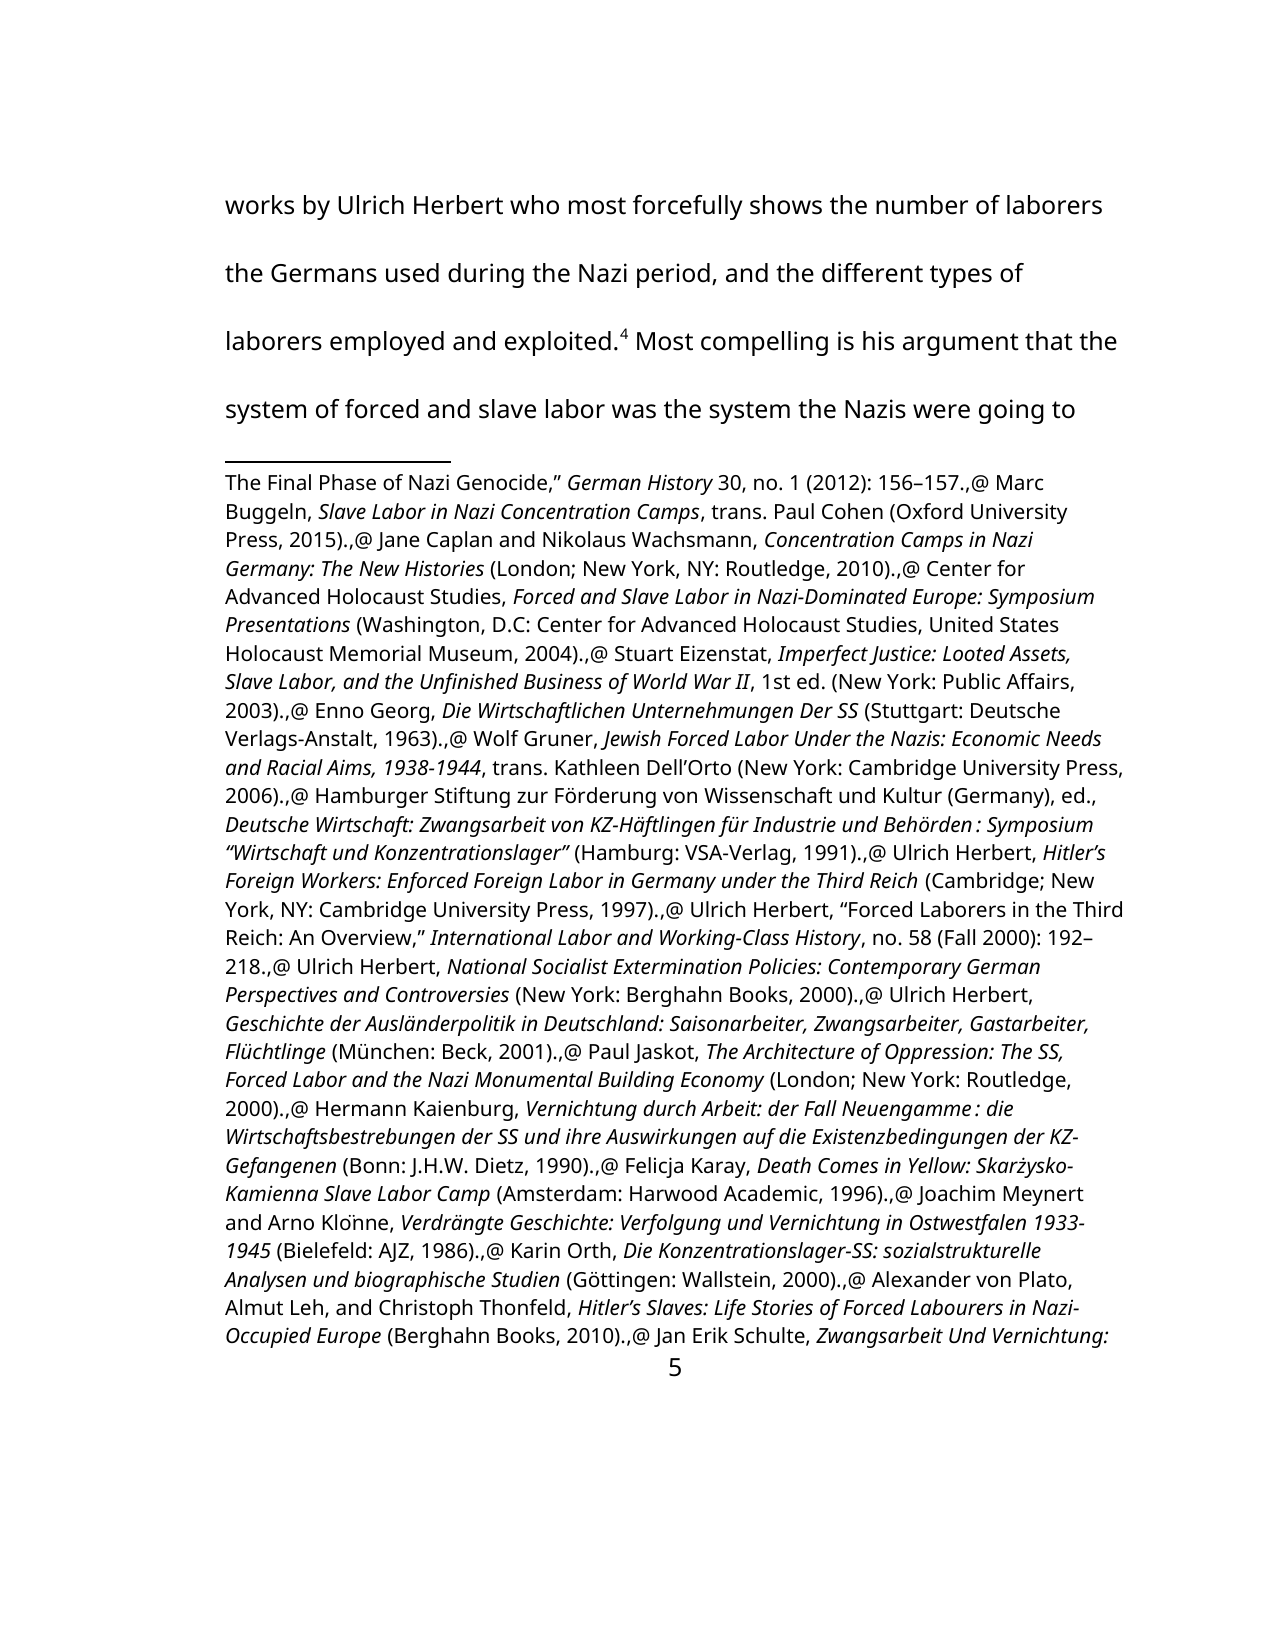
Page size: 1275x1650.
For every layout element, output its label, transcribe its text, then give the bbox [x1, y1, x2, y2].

text The Final Phase of Nazi Genocide,” German History 30, no. 1 (2012): 156–157.,@ Marc Buggeln, Slave Labor in Nazi Concentration Camps, trans. Paul Cohen (Oxford University Press, 2015).,@ Jane Caplan and Nikolaus Wachsmann, Concentration Camps in Nazi Germany: The New Histories (London; New York, NY: Routledge, 2010).,@ Center for Advanced Holocaust Studies, Forced and Slave Labor in Nazi-Dominated Europe: Symposium Presentations (Washington, D.C: Center for Advanced Holocaust Studies, United States Holocaust Memorial Museum, 2004).,@ Stuart Eizenstat, Imperfect Justice: Looted Assets, Slave Labor, and the Unfinished Business of World War II, 1st ed. (New York: Public Affairs, 2003).,@ Enno Georg, Die Wirtschaftlichen Unternehmungen Der SS (Stuttgart: Deutsche Verlags-Anstalt, 1963).,@ Wolf Gruner, Jewish Forced Labor Under the Nazis: Economic Needs and Racial Aims, 1938-1944, trans. Kathleen Dell’Orto (New York: Cambridge University Press, 2006).,@ Hamburger Stiftung zur Förderung von Wissenschaft und Kultur (Germany), ed., Deutsche Wirtschaft: Zwangsarbeit von KZ-Häftlingen für Industrie und Behörden : Symposium “Wirtschaft und Konzentrationslager” (Hamburg: VSA-Verlag, 1991).,@ Ulrich Herbert, Hitler’s Foreign Workers: Enforced Foreign Labor in Germany under the Third Reich (Cambridge; New York, NY: Cambridge University Press, 1997).,@ Ulrich Herbert, “Forced Laborers in the Third Reich: An Overview,” International Labor and Working-Class History, no. 58 (Fall 2000): 192–218.,@ Ulrich Herbert, National Socialist Extermination Policies: Contemporary German Perspectives and Controversies (New York: Berghahn Books, 2000).,@ Ulrich Herbert, Geschichte der Ausländerpolitik in Deutschland: Saisonarbeiter, Zwangsarbeiter, Gastarbeiter, Flüchtlinge (München: Beck, 2001).,@ Paul Jaskot, The Architecture of Oppression: The SS, Forced Labor and the Nazi Monumental Building Economy (London; New York: Routledge, 2000).,@ Hermann Kaienburg, Vernichtung durch Arbeit: der Fall Neuengamme : die Wirtschaftsbestrebungen der SS und ihre Auswirkungen auf die Existenzbedingungen der KZ-Gefangenen (Bonn: J.H.W. Dietz, 1990).,@ Felicja Karay, Death Comes in Yellow: Skarżysko-Kamienna Slave Labor Camp (Amsterdam: Harwood Academic, 1996).,@ Joachim Meynert and Arno Klönne, Verdrängte Geschichte: Verfolgung und Vernichtung in Ostwestfalen 1933-1945 (Bielefeld: AJZ, 1986).,@ Karin Orth, Die Konzentrationslager-SS: sozialstrukturelle Analysen und biographische Studien (Göttingen: Wallstein, 2000).,@ Alexander von Plato, Almut Leh, and Christoph Thonfeld, Hitler’s Slaves: Life Stories of Forced Labourers in Nazi-Occupied Europe (Berghahn Books, 2010).,@ Jan Erik Schulte, Zwangsarbeit Und Vernichtung: [225, 468, 1125, 1350]
text This chapter also maps out the historiographical discussion surrounding the intent and influence of Nazi ideology on SS leaders and their use of concentration camp inmates as laborers. Many works exist that are focused on specific cases of forced labor or on the broad use of forced labor in Germany. The main sources consulted in this research are several works by Ulrich Herbert who most forcefully shows the number of laborers the Germans used during the Nazi period, and the different types of laborers employed and exploited. Most compelling is his argument that the system of forced and slave labor was the system the Nazis were going to rely on even after war. Based on their racial ideology, the Nazis were to build the Third Reich using the “racially inferior” Europeans as slaves. Marc Buggeln also presents an influential argument about the different classifications of workers in Germany during the Third Reich, particularly the continually changing focus of the camps and inmates purpose in SS goals for economic integration. Paul Jaskot’s work summarizes the focus on the building materials supply in the early years of the SS. He ties the early business enterprises of the SS into monumental building plans of Speer and Hitler, and makes plain the SS use of slave labor to accomplish early SS economic goals. Mark Spoerer and Jochen Fleischhacker’s article is also significant in formulating the differences between the types of workers in Germany. Nikolaus Wachsmann’s latest book on the concentration camp systems is perhaps the most comprehensive and detailed synthesis on the camp systems. [225, 187, 1125, 426]
